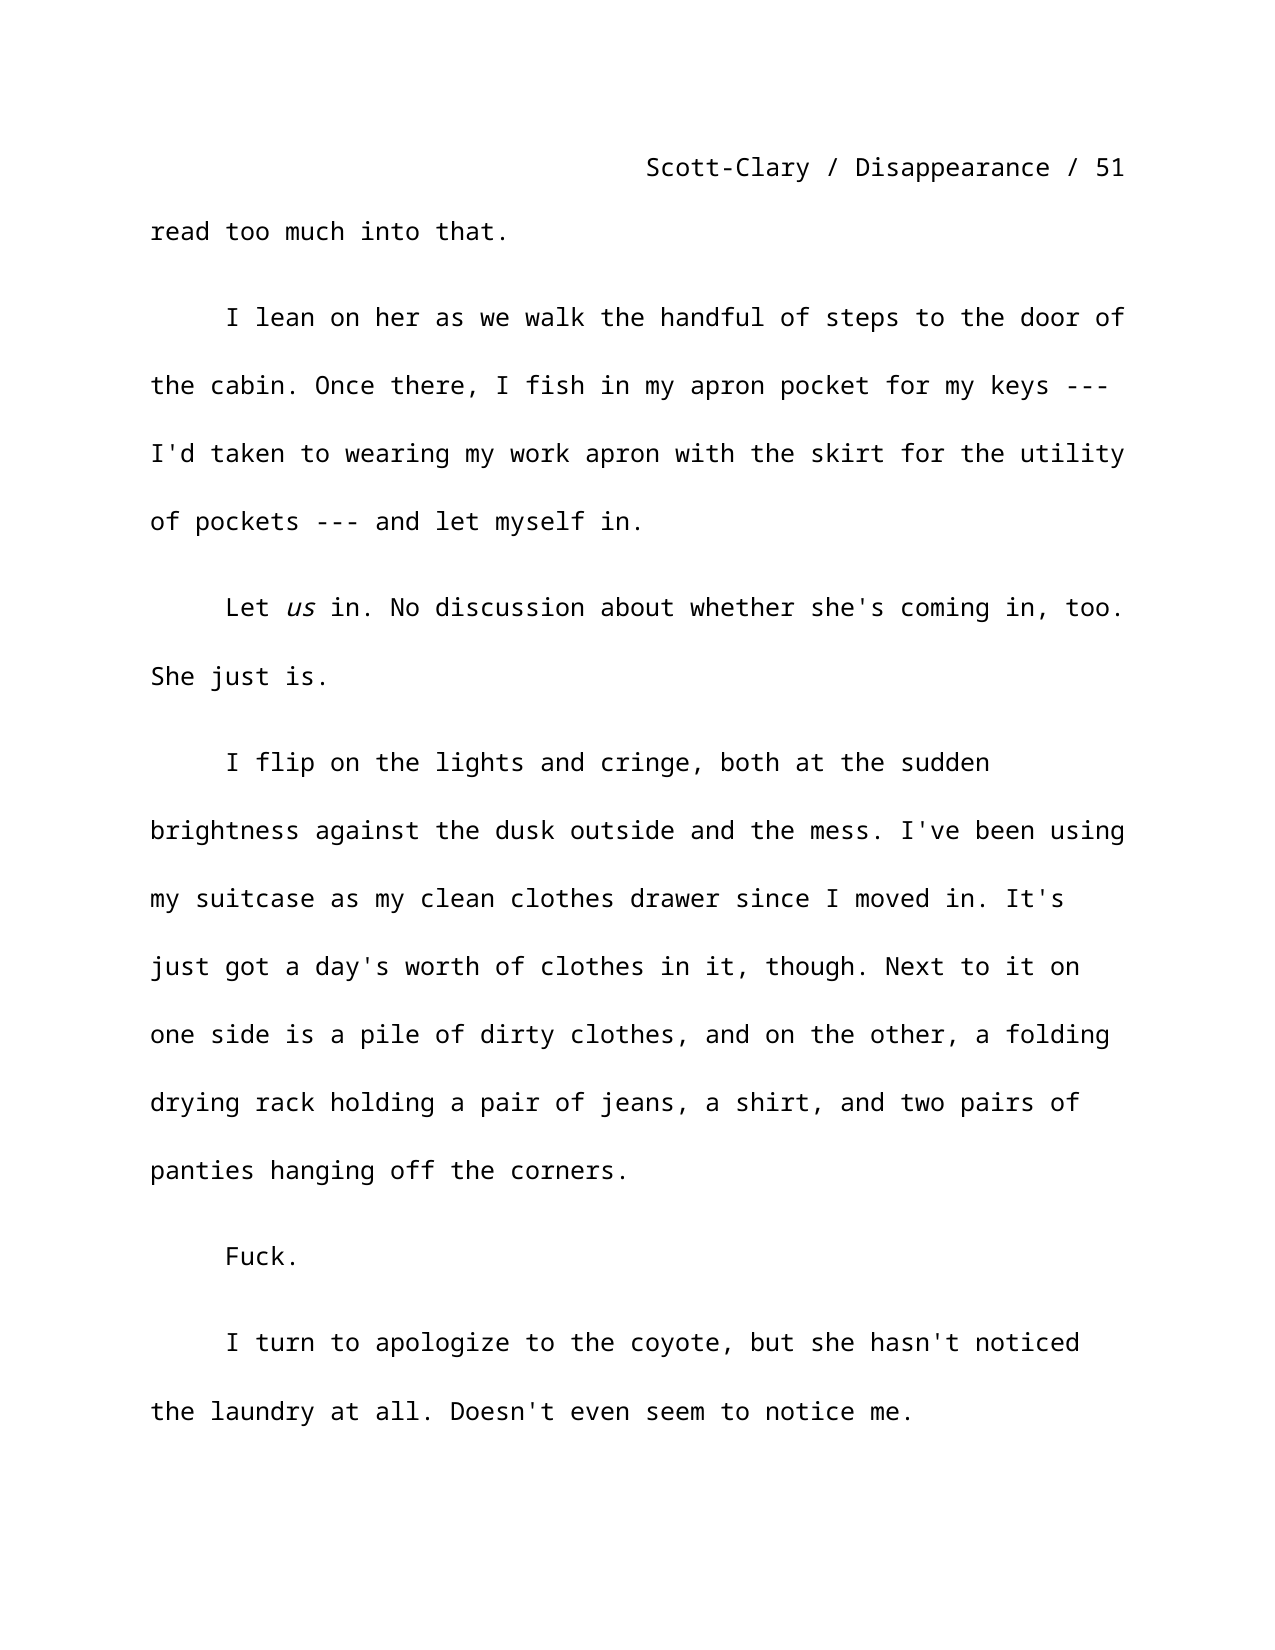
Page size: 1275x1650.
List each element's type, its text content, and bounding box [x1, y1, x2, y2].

text I flip on the lights and cringe, both at the sudden brightness against the dusk outside and the mess. I've been using my suitcase as my clean clothes drawer since I moved in. It's just got a day's worth of clothes in it, though. Next to it on one side is a pile of dirty clothes, and on the other, a folding drying rack holding a pair of jeans, a shirt, and two pairs of panties hanging off the corners. [150, 744, 1125, 1187]
text Let us in. No discussion about whether she's coming in, too. She just is. [150, 590, 1125, 692]
text Fuck. [150, 1239, 1125, 1273]
text I lean on her as we walk the handful of steps to the door of the cabin. Once there, I fish in my apron pocket for my keys --- I'd taken to wearing my work apron with the skirt for the utility of pockets --- and let myself in. [150, 299, 1125, 538]
text I turn to apologize to the coyote, but she hasn't noticed the laundry at all. Doesn't even seem to notice me. [150, 1325, 1125, 1427]
text read too much into that. [150, 213, 1125, 248]
